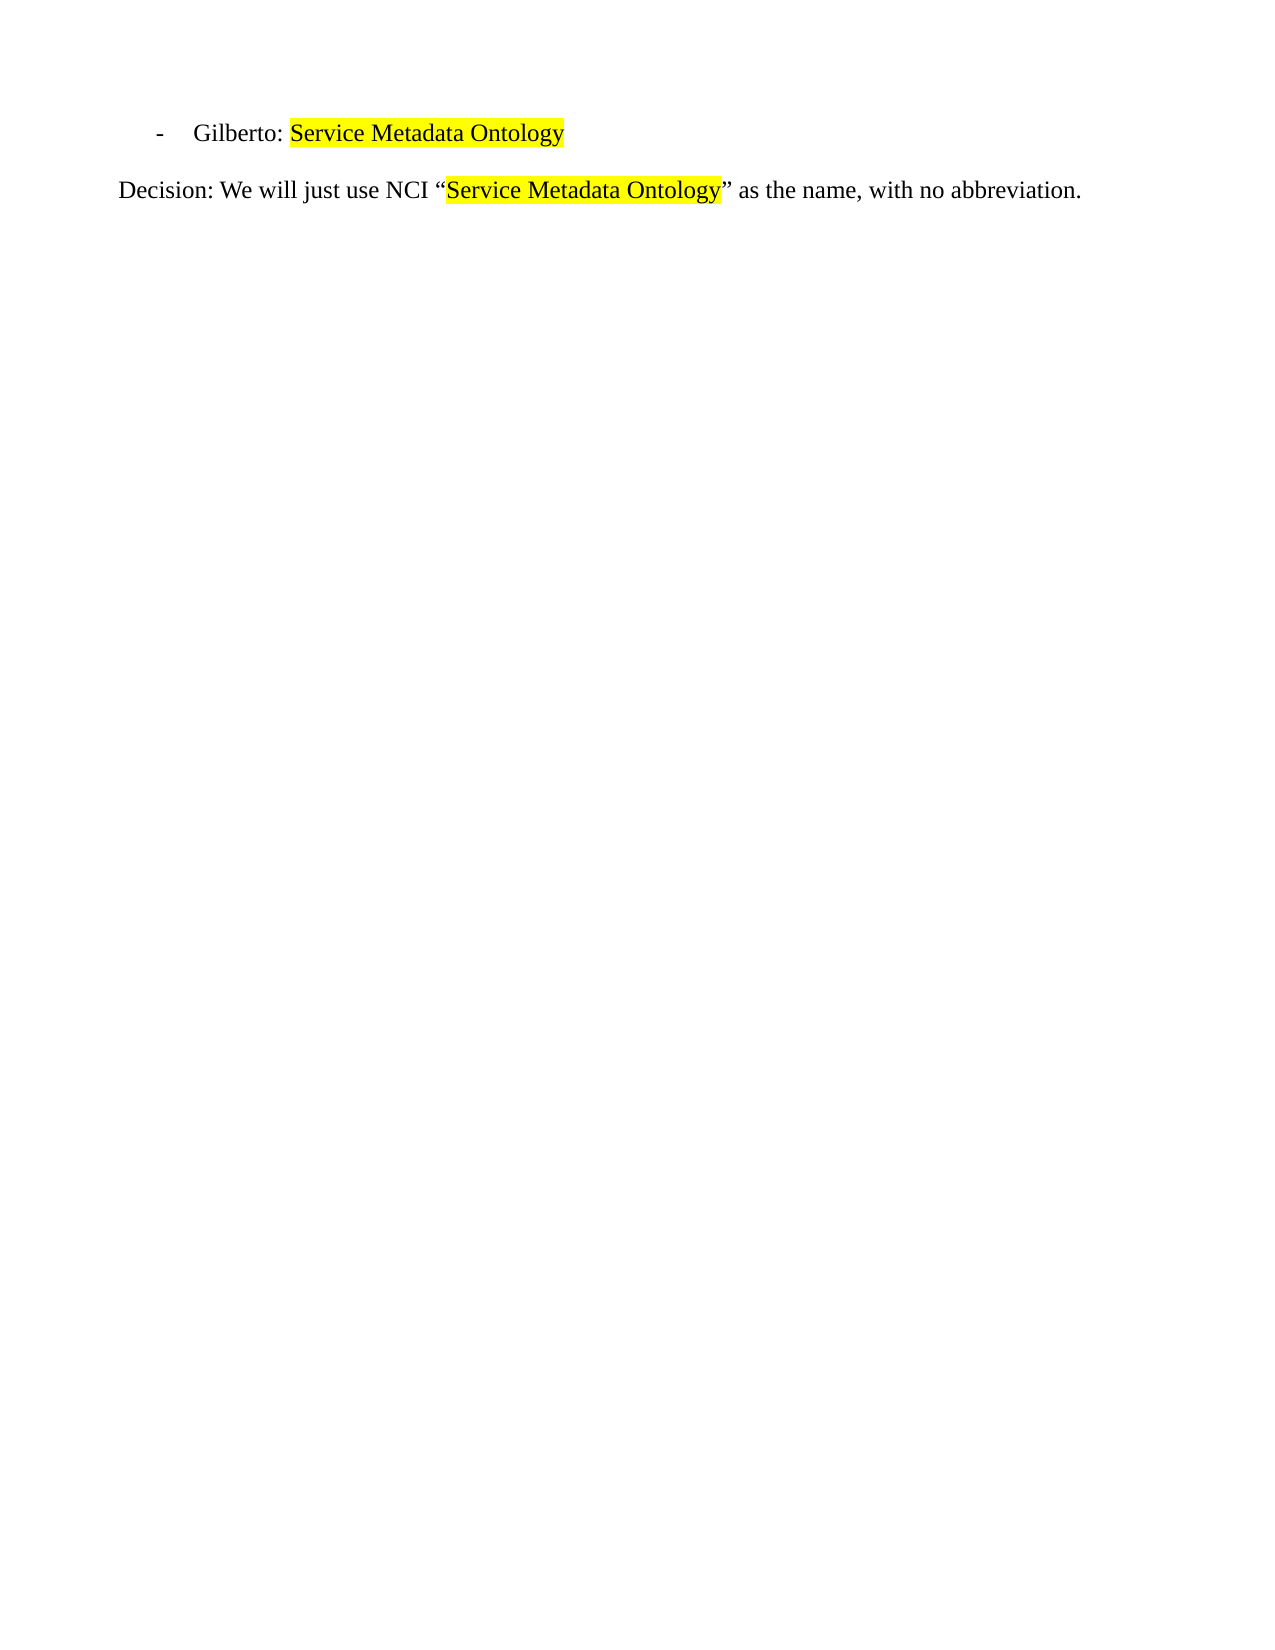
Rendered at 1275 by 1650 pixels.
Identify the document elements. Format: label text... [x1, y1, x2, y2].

text Decision: We will just use NCI “Service Metadata Ontology” as the name, with no abbreviation. [118, 176, 1157, 204]
list Gilberto: Service Metadata Ontology [156, 118, 1157, 147]
